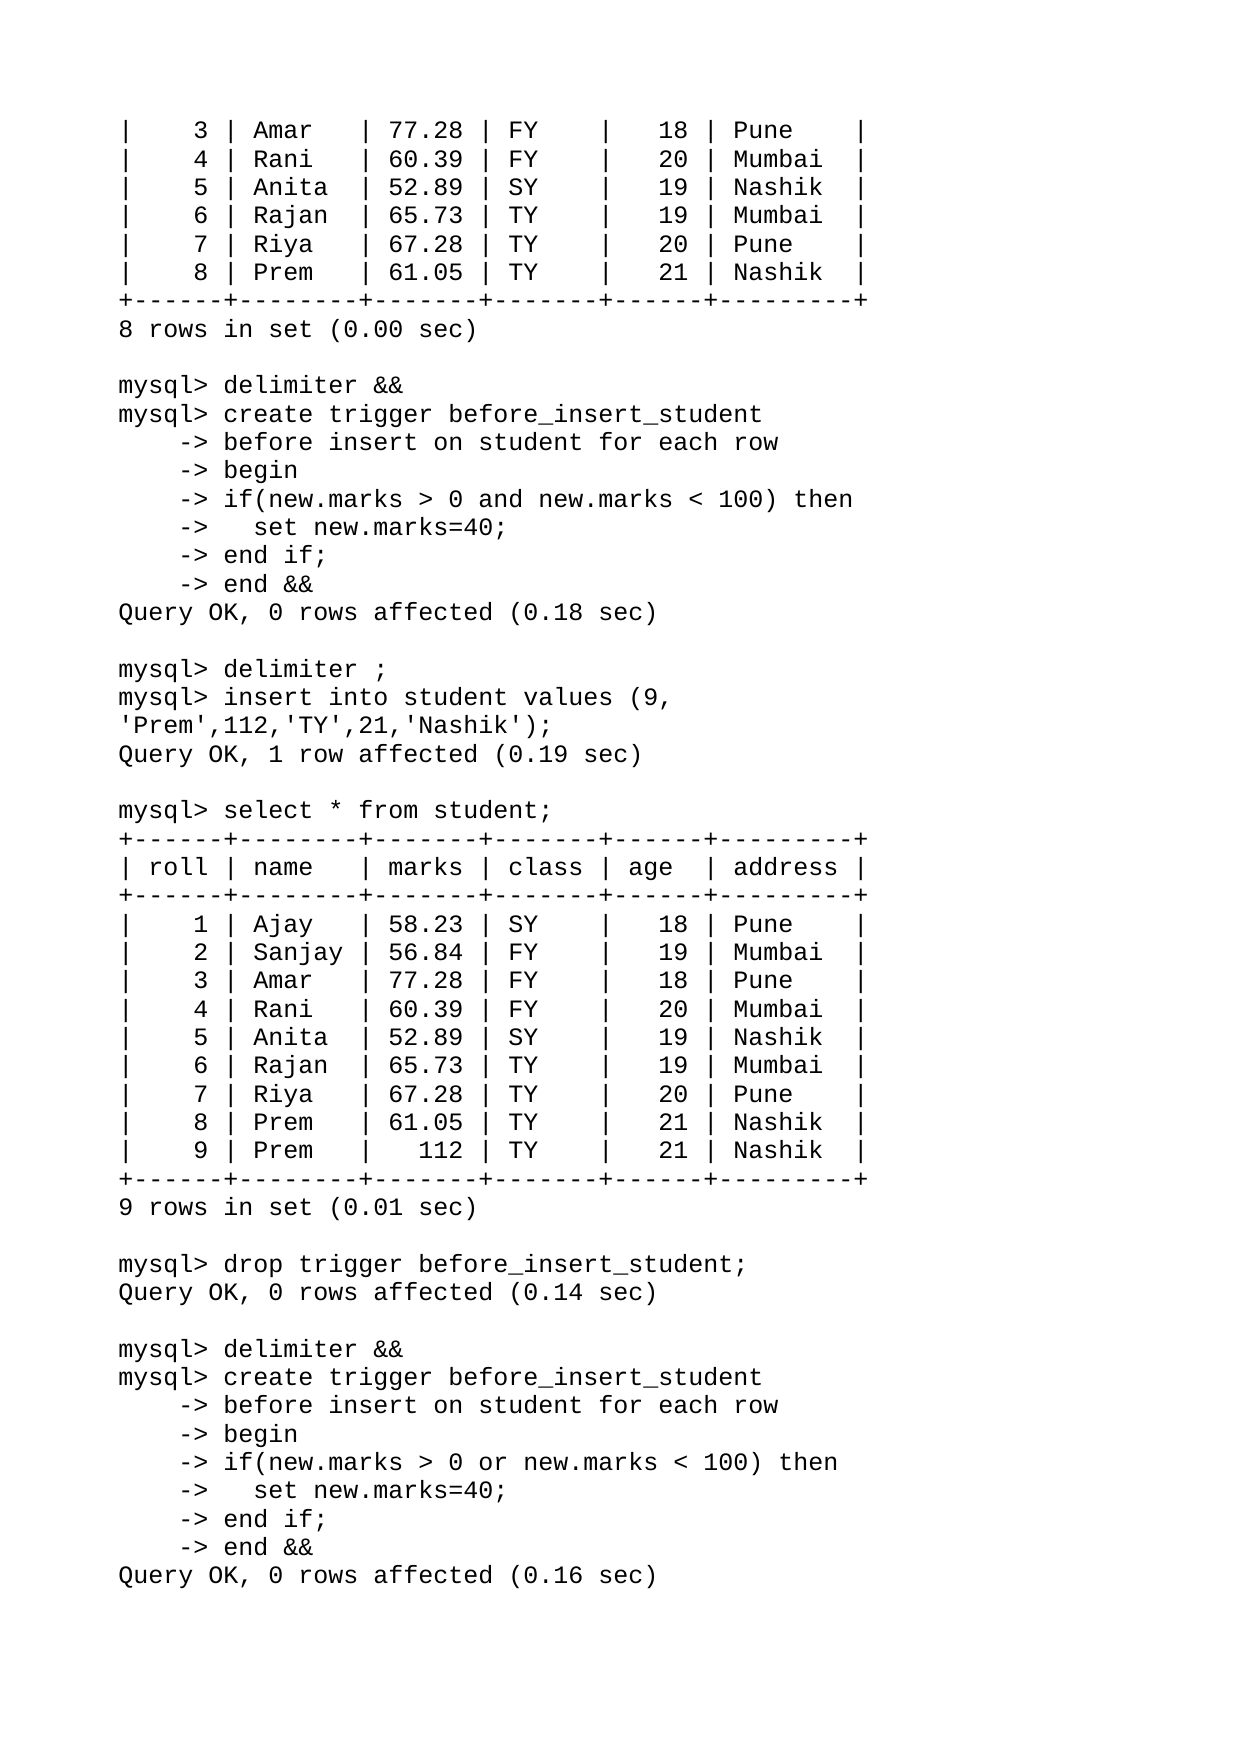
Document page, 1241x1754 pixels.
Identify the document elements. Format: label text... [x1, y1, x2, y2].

text | 7 | Riya | 67.28 | TY | 20 | Pune | [118, 1081, 1122, 1110]
text Query OK, 0 rows affected (0.16 sec) [118, 1563, 1122, 1591]
text -> before insert on student for each row [118, 430, 1122, 458]
text mysql> drop trigger before_insert_student; [118, 1251, 1122, 1280]
text | 6 | Rajan | 65.73 | TY | 19 | Mumbai | [118, 1053, 1122, 1081]
text +------+--------+-------+-------+------+---------+ [118, 826, 1122, 855]
text +------+--------+-------+-------+------+---------+ [118, 1166, 1122, 1195]
text | 6 | Rajan | 65.73 | TY | 19 | Mumbai | [118, 203, 1122, 231]
text -> if(new.marks > 0 or new.marks < 100) then [118, 1450, 1122, 1478]
text 8 rows in set (0.00 sec) [118, 316, 1122, 345]
text Query OK, 0 rows affected (0.14 sec) [118, 1280, 1122, 1308]
text Query OK, 1 row affected (0.19 sec) [118, 741, 1122, 770]
text -> set new.marks=40; [118, 1478, 1122, 1506]
text mysql> select * from student; [118, 798, 1122, 826]
text mysql> insert into student values (9, 'Prem',112,'TY',21,'Nashik'); [118, 685, 1122, 741]
text | 5 | Anita | 52.89 | SY | 19 | Nashik | [118, 175, 1122, 203]
text | 8 | Prem | 61.05 | TY | 21 | Nashik | [118, 1110, 1122, 1138]
text | roll | name | marks | class | age | address | [118, 855, 1122, 883]
text | 3 | Amar | 77.28 | FY | 18 | Pune | [118, 118, 1122, 146]
text -> before insert on student for each row [118, 1393, 1122, 1421]
text -> end && [118, 1535, 1122, 1563]
text | 7 | Riya | 67.28 | TY | 20 | Pune | [118, 231, 1122, 260]
text -> end && [118, 571, 1122, 600]
text -> end if; [118, 1506, 1122, 1535]
text mysql> delimiter && [118, 373, 1122, 401]
text -> begin [118, 458, 1122, 486]
text +------+--------+-------+-------+------+---------+ [118, 288, 1122, 316]
text mysql> delimiter ; [118, 656, 1122, 685]
text +------+--------+-------+-------+------+---------+ [118, 883, 1122, 911]
text | 2 | Sanjay | 56.84 | FY | 19 | Mumbai | [118, 940, 1122, 968]
text | 5 | Anita | 52.89 | SY | 19 | Nashik | [118, 1025, 1122, 1053]
text | 9 | Prem | 112 | TY | 21 | Nashik | [118, 1138, 1122, 1166]
text mysql> create trigger before_insert_student [118, 401, 1122, 430]
text | 8 | Prem | 61.05 | TY | 21 | Nashik | [118, 260, 1122, 288]
text -> if(new.marks > 0 and new.marks < 100) then [118, 486, 1122, 515]
text -> set new.marks=40; [118, 515, 1122, 543]
text | 1 | Ajay | 58.23 | SY | 18 | Pune | [118, 911, 1122, 940]
text -> begin [118, 1421, 1122, 1450]
text mysql> create trigger before_insert_student [118, 1365, 1122, 1393]
text -> end if; [118, 543, 1122, 571]
text | 3 | Amar | 77.28 | FY | 18 | Pune | [118, 968, 1122, 996]
text mysql> delimiter && [118, 1336, 1122, 1365]
text | 4 | Rani | 60.39 | FY | 20 | Mumbai | [118, 996, 1122, 1025]
text 9 rows in set (0.01 sec) [118, 1195, 1122, 1223]
text | 4 | Rani | 60.39 | FY | 20 | Mumbai | [118, 146, 1122, 175]
text Query OK, 0 rows affected (0.18 sec) [118, 600, 1122, 628]
